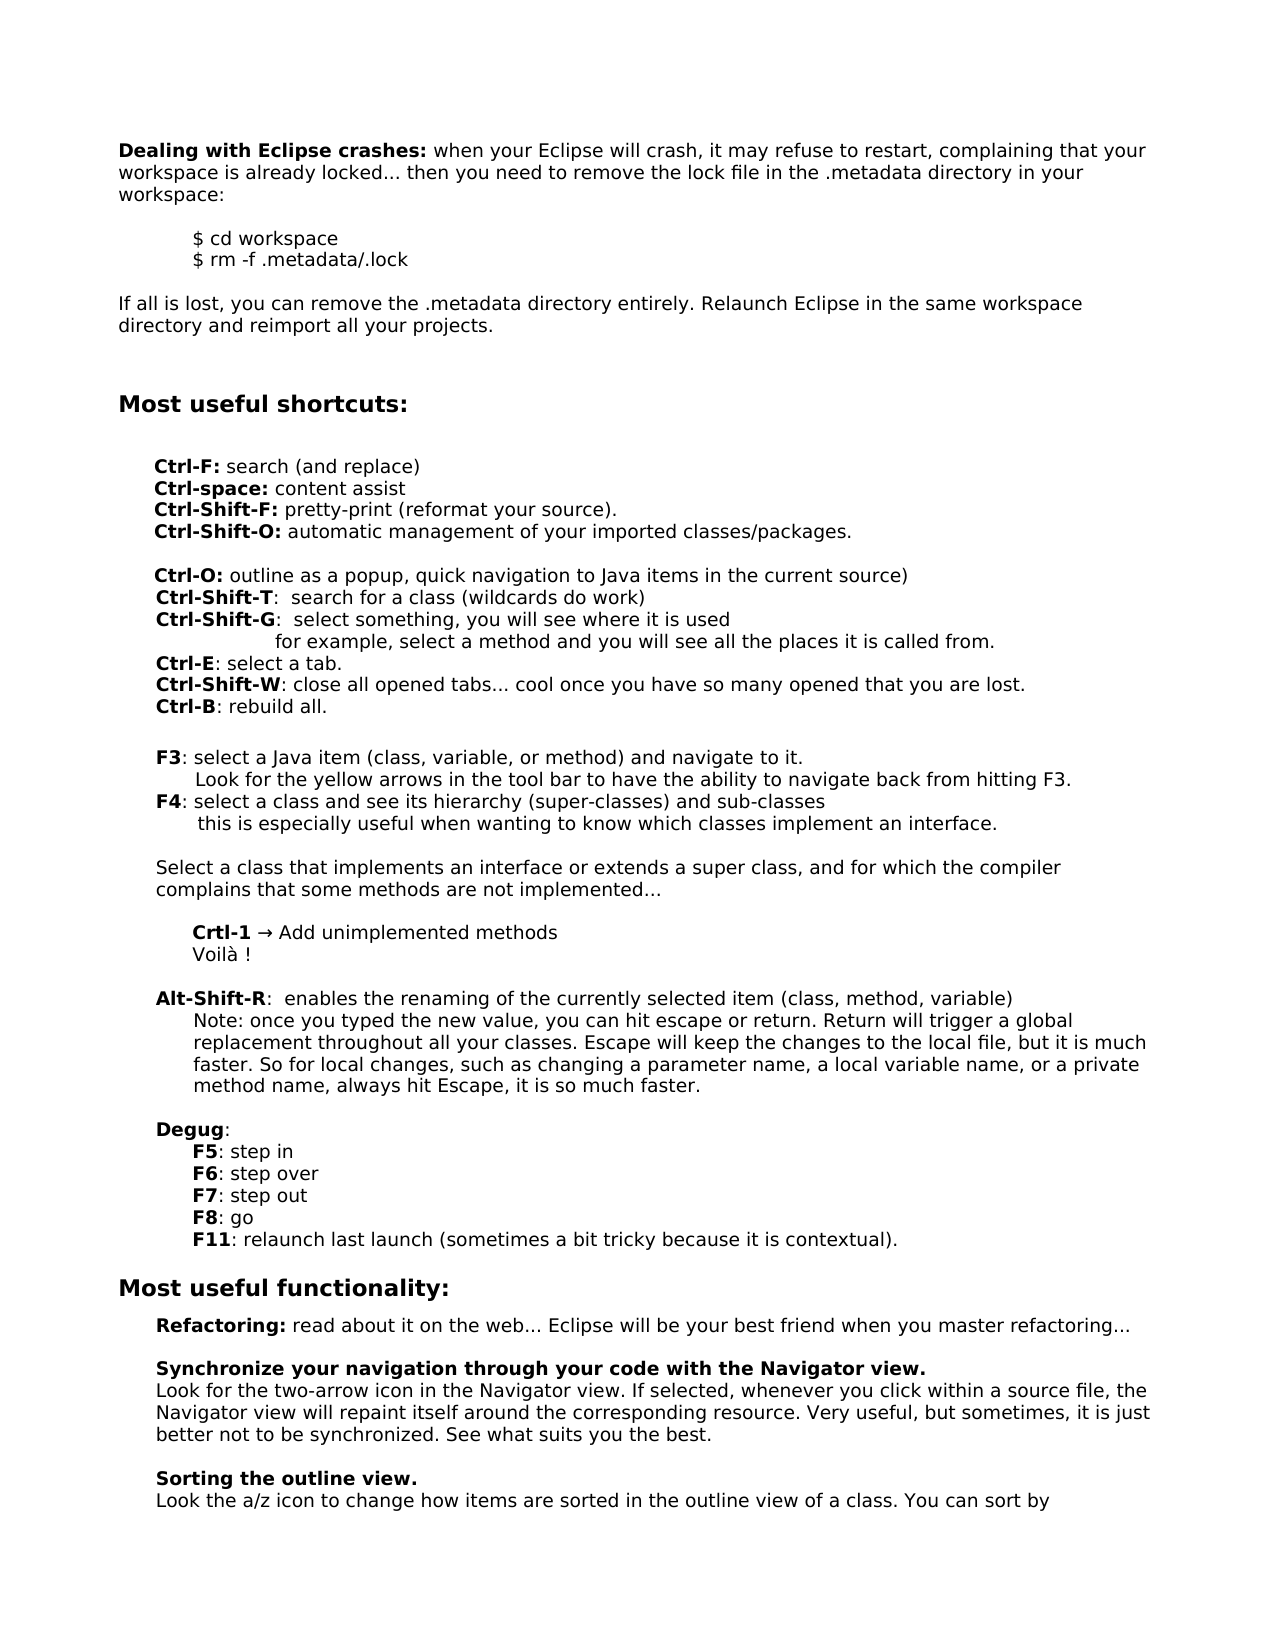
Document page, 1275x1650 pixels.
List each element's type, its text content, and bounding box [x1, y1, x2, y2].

text this is especially useful when wanting to know which classes implement an interface. [156, 813, 1157, 835]
text F5: step in [156, 1141, 1157, 1163]
text Synchronize your navigation through your code with the Navigator view. [156, 1358, 1157, 1380]
text Ctrl-Shift-T: search for a class (wildcards do work) [156, 587, 1157, 609]
list $ rm -f .metadata/.lock [118, 249, 1157, 271]
text Ctrl-B: rebuild all. [156, 696, 1157, 718]
text Sorting the outline view. [156, 1468, 1157, 1490]
text for example, select a method and you will see all the places it is called from. [156, 631, 1157, 653]
text Ctrl-Shift-G: select something, you will see where it is used [156, 609, 1157, 631]
text Ctrl-Shift-W: close all opened tabs... cool once you have so many opened that you are lost. [156, 674, 1157, 696]
text Voilà ! [156, 944, 1157, 966]
text Ctrl-E: select a tab. [156, 653, 1157, 674]
text Select a class that implements an interface or extends a super class, and for which the compiler [156, 857, 1157, 879]
text complains that some methods are not implemented... [156, 879, 1157, 901]
text Crtl-1 → Add unimplemented methods [156, 922, 1157, 944]
text Ctrl-F: search (and replace) [118, 456, 1157, 478]
text F8: go [156, 1207, 1157, 1229]
text F3: select a Java item (class, variable, or method) and navigate to it. [156, 747, 1157, 769]
text Ctrl-Shift-F: pretty-print (reformat your source). [118, 499, 1157, 521]
text Look for the two-arrow icon in the Navigator view. If selected, whenever you click within a source file, the Navigator view will repaint itself around the corresponding resource. Very useful, but sometimes, it is just better not to be synchronized. See what suits you the best. [156, 1380, 1157, 1446]
text Refactoring: read about it on the web... Eclipse will be your best friend when you master refactoring... [156, 1315, 1157, 1337]
text Look the a/z icon to change how items are sorted in the outline view of a class. You can sort by [156, 1490, 1157, 1512]
subtitle Most useful shortcuts: [118, 391, 1157, 418]
text Ctrl-Shift-O: automatic management of your imported classes/packages. [118, 521, 1157, 543]
list If all is lost, you can remove the .metadata directory entirely. Relaunch Eclipse in the same workspace directory and reimport all your projects. [118, 293, 1157, 337]
text F4: select a class and see its hierarchy (super-classes) and sub-classes [156, 791, 1157, 813]
text Ctrl-space: content assist [118, 478, 1157, 499]
text Degug: [156, 1119, 1157, 1141]
text Note: once you typed the new value, you can hit escape or return. Return will trigger a global replacement throughout all your classes. Escape will keep the changes to the local file, but it is much faster. So for local changes, such as changing a parameter name, a local variable name, or a private method name, always hit Escape, it is so much faster. [193, 1010, 1157, 1097]
text F6: step over [156, 1163, 1157, 1185]
text F11: relaunch last launch (sometimes a bit tricky because it is contextual). [156, 1229, 1157, 1251]
list Dealing with Eclipse crashes: when your Eclipse will crash, it may refuse to restart, complaining that your workspace is already locked... then you need to remove the lock file in the .metadata directory in your workspace: [118, 140, 1157, 206]
subtitle Most useful functionality: [118, 1276, 1157, 1302]
list $ cd workspace [118, 227, 1157, 249]
text Alt-Shift-R: enables the renaming of the currently selected item (class, method, variable) [156, 988, 1157, 1010]
text F7: step out [156, 1185, 1157, 1207]
text Look for the yellow arrows in the tool bar to have the ability to navigate back from hitting F3. [156, 769, 1157, 791]
text Ctrl-O: outline as a popup, quick navigation to Java items in the current source) [118, 565, 1157, 587]
